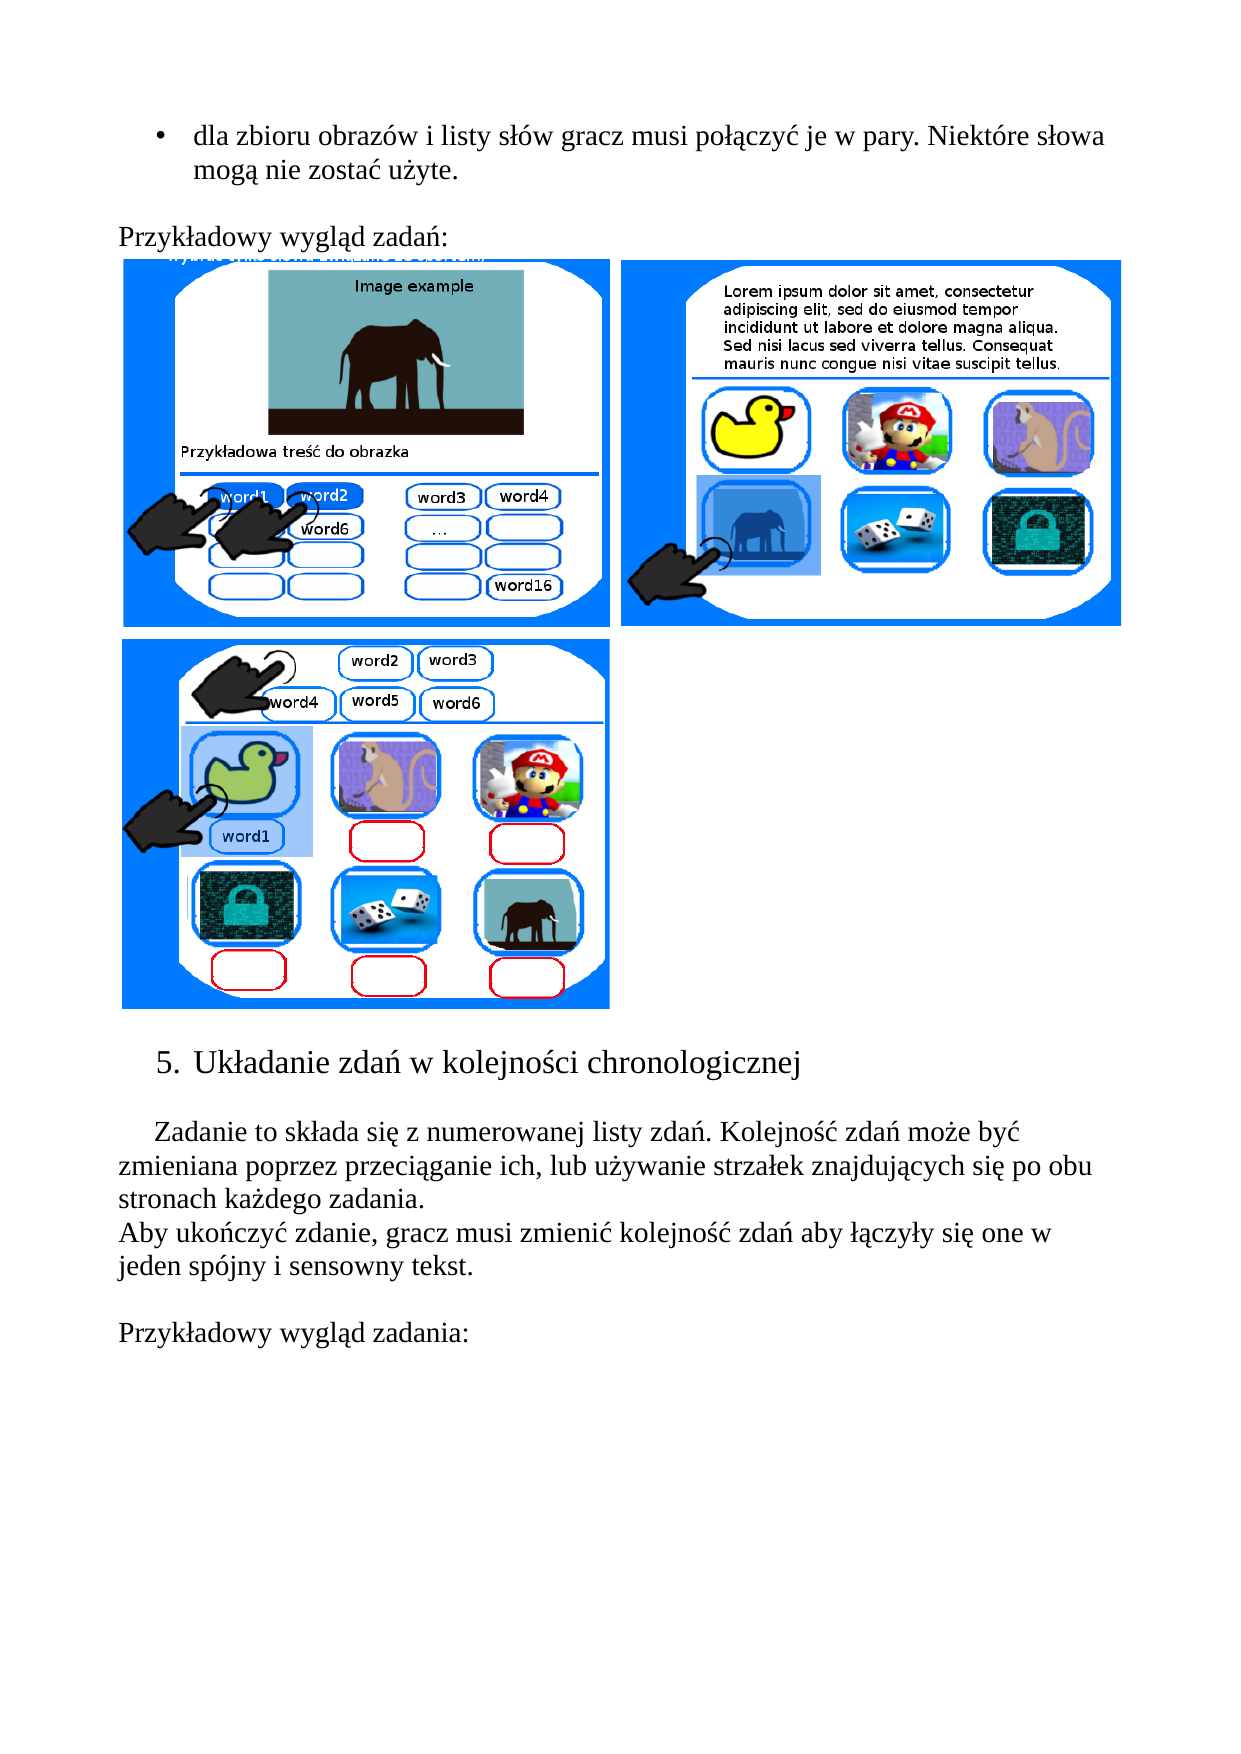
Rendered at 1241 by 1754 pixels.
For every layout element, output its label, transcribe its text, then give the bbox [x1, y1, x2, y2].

list Układanie zdań w kolejności chronologicznej [156, 1042, 1122, 1081]
text Aby ukończyć zdanie, gracz musi zmienić kolejność zdań aby łączyły się one w jeden spójny i sensowny tekst. [118, 1215, 1122, 1282]
text Przykładowy wygląd zadania: [118, 1315, 1122, 1349]
picture [123, 259, 610, 627]
picture [621, 260, 1122, 626]
list dla zbioru obrazów i listy słów gracz musi połączyć je w pary. Niektóre słowa mogą nie zostać użyte. [156, 118, 1122, 185]
picture [122, 639, 610, 1009]
text Przykładowy wygląd zadań: [118, 219, 1122, 252]
text Zadanie to składa się z numerowanej listy zdań. Kolejność zdań może być zmieniana poprzez przeciąganie ich, lub używanie strzałek znajdujących się po obu stronach każdego zadania. [118, 1114, 1122, 1215]
